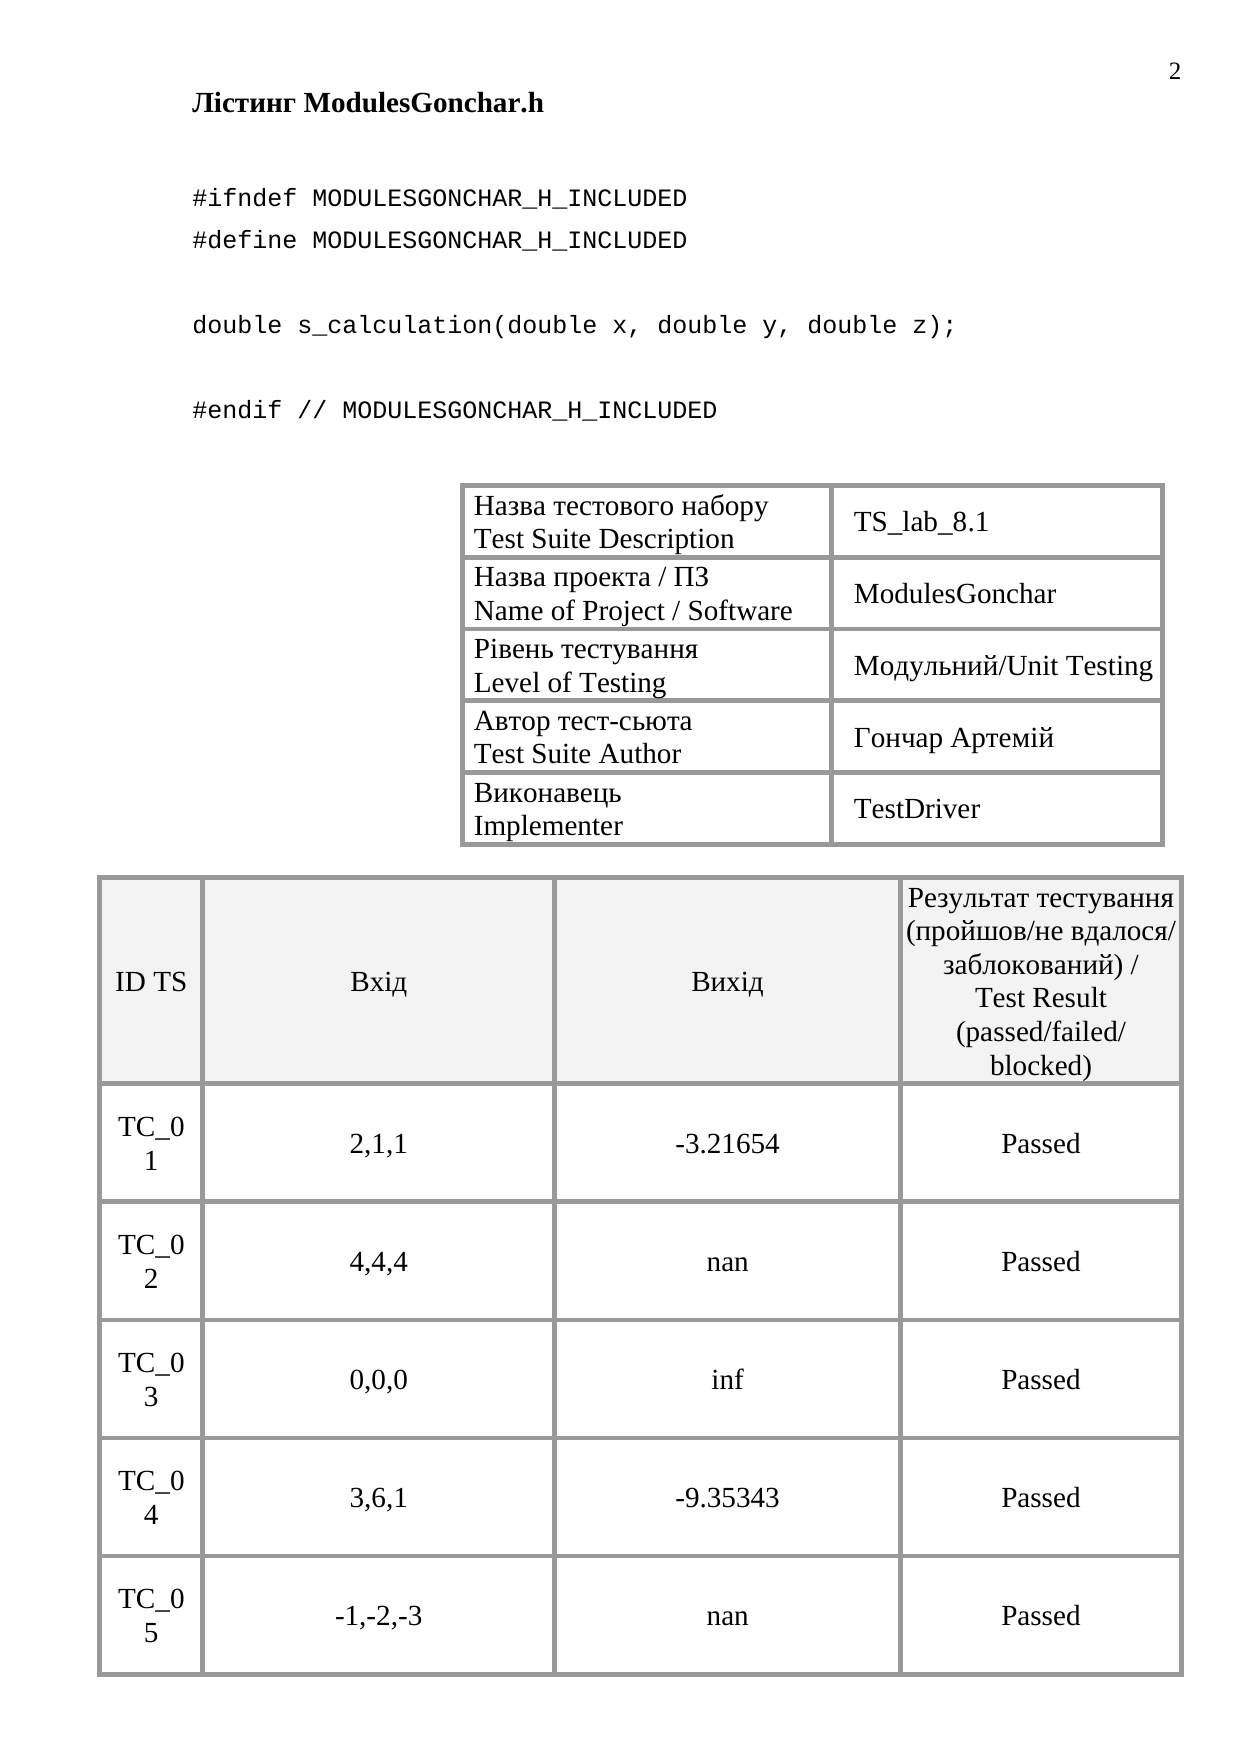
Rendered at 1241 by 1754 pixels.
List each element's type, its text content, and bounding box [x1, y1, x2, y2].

table_header Назва тестового набору Test Suite Description [465, 488, 829, 555]
text #ifndef MODULESGONCHAR_H_INCLUDED [192, 186, 1107, 214]
table_cell 4,4,4 [205, 1204, 552, 1317]
table_header Результат тестування (пройшов/не вдалося/ заблокований) / Test Result (passed/failed/ blocked) [903, 880, 1179, 1081]
table_cell -1,-2,-3 [205, 1558, 552, 1672]
table_cell -3.21654 [557, 1086, 898, 1199]
table_cell Назва проекта / ПЗ Name of Project / Software [465, 560, 829, 627]
table_cell Рівень тестування Level of Testing [465, 631, 829, 698]
table_cell Виконавець Implementer [465, 775, 829, 842]
table_header TS_lab_8.1 [834, 488, 1160, 555]
text Лістинг ModulesGonchar.h [192, 85, 1107, 118]
table_header Вхід [205, 880, 552, 1081]
table_cell TestDriver [834, 775, 1160, 842]
table_header ID TS [102, 880, 200, 1081]
text double s_calculation(double x, double y, double z); [192, 313, 1107, 341]
table_cell -9.35343 [557, 1440, 898, 1554]
table_cell TC_03 [102, 1322, 200, 1436]
table_cell Passed [903, 1086, 1179, 1199]
table_header Вихід [557, 880, 898, 1081]
table_cell 3,6,1 [205, 1440, 552, 1554]
table_cell TC_04 [102, 1440, 200, 1554]
table_cell Модульний/Unit Testing [834, 631, 1160, 698]
table_cell nan [557, 1204, 898, 1317]
table_cell inf [557, 1322, 898, 1436]
text #define MODULESGONCHAR_H_INCLUDED [192, 228, 1107, 256]
table_cell Гончар Артемій [834, 703, 1160, 770]
table_cell Passed [903, 1322, 1179, 1436]
table_cell Passed [903, 1558, 1179, 1672]
table_cell Автор тест-сьюта Test Suite Author [465, 703, 829, 770]
text #endif // MODULESGONCHAR_H_INCLUDED [192, 398, 1107, 426]
table_cell TC_01 [102, 1086, 200, 1199]
table_cell 0,0,0 [205, 1322, 552, 1436]
table_cell Passed [903, 1204, 1179, 1317]
table_cell nan [557, 1558, 898, 1672]
table_cell TC_05 [102, 1558, 200, 1672]
table_cell Passed [903, 1440, 1179, 1554]
table_cell ModulesGonchar [834, 560, 1160, 627]
table_cell 2,1,1 [205, 1086, 552, 1199]
table_cell TC_02 [102, 1204, 200, 1317]
